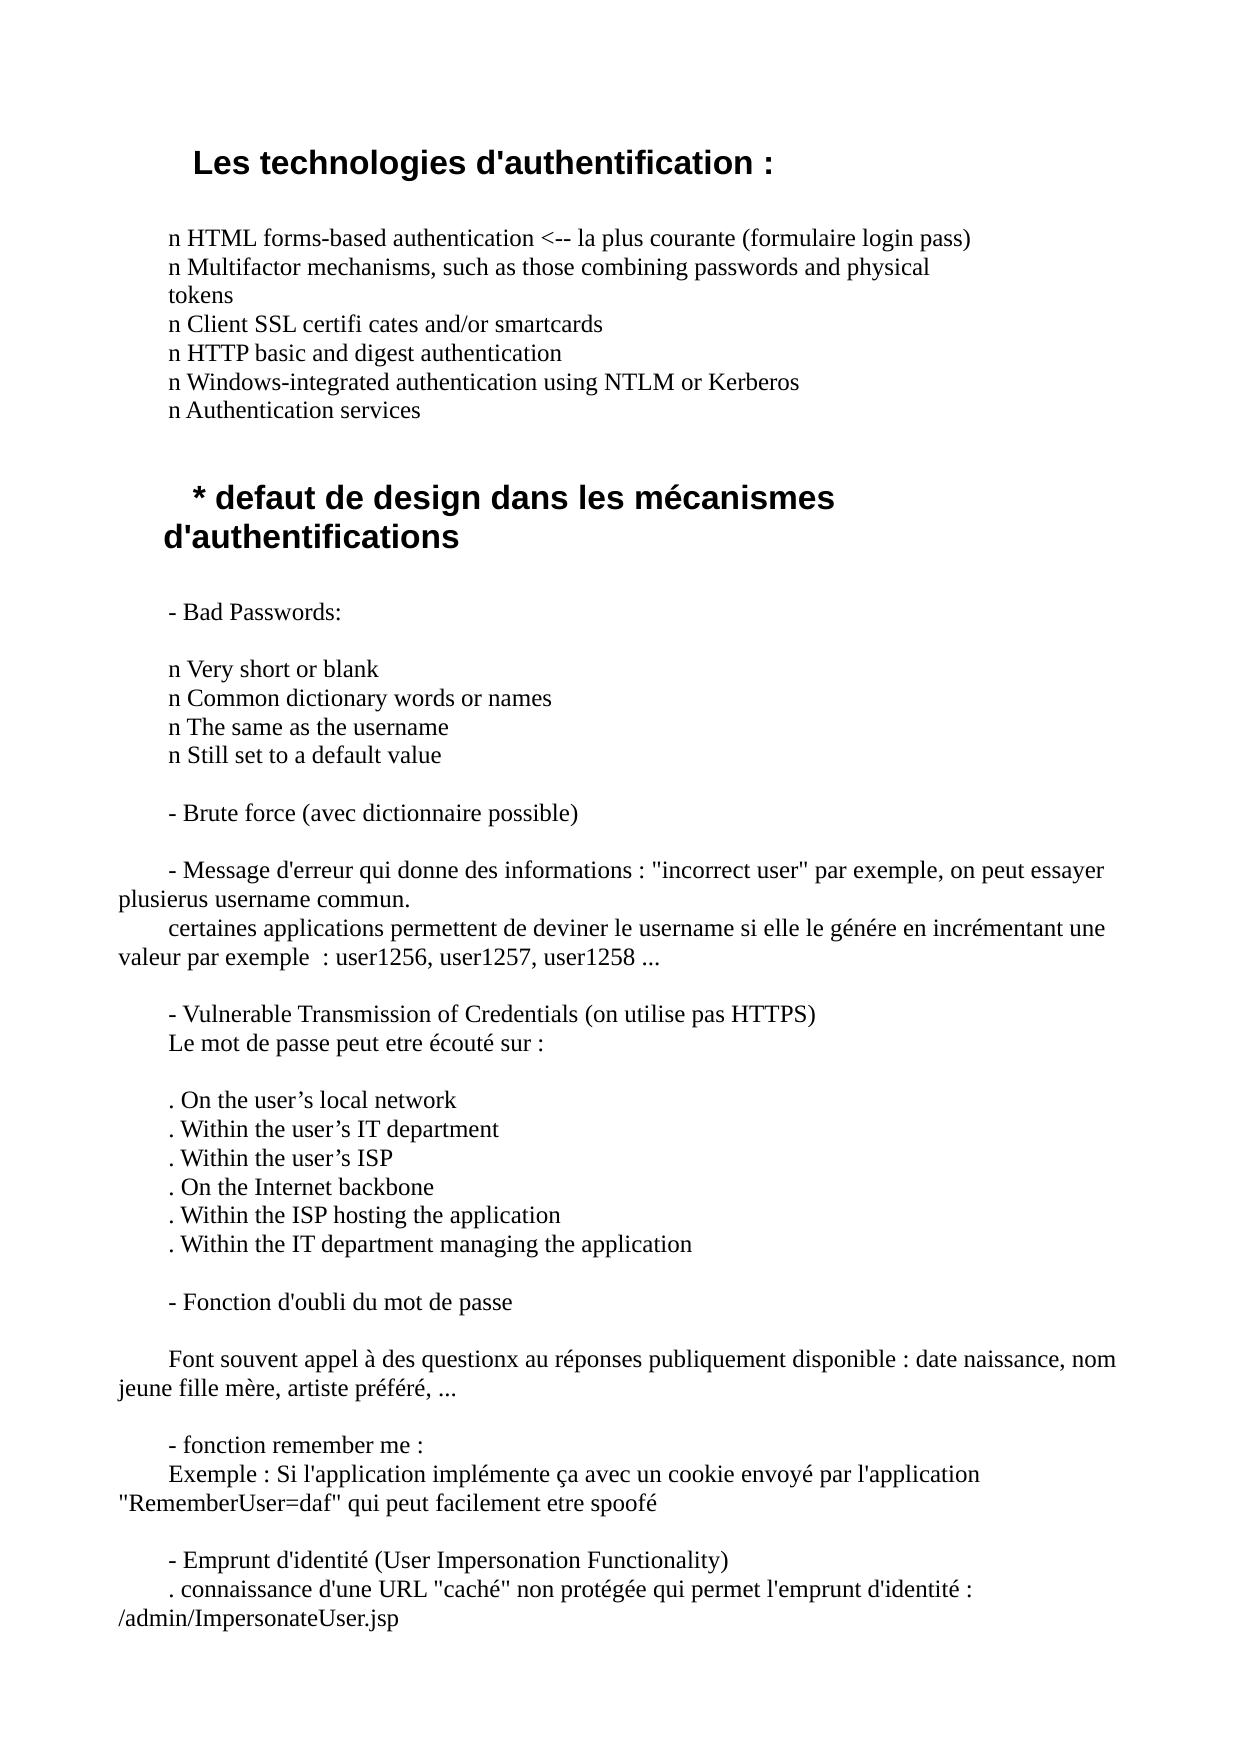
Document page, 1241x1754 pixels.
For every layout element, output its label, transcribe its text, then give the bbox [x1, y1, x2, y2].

text n Client SSL certifi cates and/or smartcards [118, 309, 1122, 338]
text Le mot de passe peut etre écouté sur : [118, 1028, 1122, 1057]
text . Within the ISP hosting the application [118, 1200, 1122, 1229]
subtitle * defaut de design dans les mécanismes d'authentifications [118, 478, 1122, 555]
text . Within the user’s ISP [118, 1143, 1122, 1172]
text - Fonction d'oubli du mot de passe [118, 1287, 1122, 1315]
text . connaissance d'une URL "caché" non protégée qui permet l'emprunt d'identité : /admin/ImpersonateUser.jsp [118, 1574, 1122, 1632]
text - Emprunt d'identité (User Impersonation Functionality) [118, 1545, 1122, 1574]
text n HTTP basic and digest authentication [118, 338, 1122, 367]
text n Multifactor mechanisms, such as those combining passwords and physical [118, 252, 1122, 281]
text . On the Internet backbone [118, 1172, 1122, 1200]
text n Authentication services [118, 396, 1122, 424]
text - fonction remember me : [118, 1430, 1122, 1459]
text Font souvent appel à des questionx au réponses publiquement disponible : date naissance, nom jeune fille mère, artiste préféré, ... [118, 1344, 1122, 1402]
text n Still set to a default value [118, 740, 1122, 769]
text n HTML forms-based authentication <-- la plus courante (formulaire login pass) [118, 223, 1122, 252]
text Exemple : Si l'application implémente ça avec un cookie envoyé par l'application "RememberUser=daf" qui peut facilement etre spoofé [118, 1459, 1122, 1517]
text - Bad Passwords: [118, 597, 1122, 625]
text n Windows-integrated authentication using NTLM or Kerberos [118, 367, 1122, 396]
text - Brute force (avec dictionnaire possible) [118, 798, 1122, 827]
text n Very short or blank [118, 654, 1122, 683]
text certaines applications permettent de deviner le username si elle le génére en incrémentant une valeur par exemple : user1256, user1257, user1258 ... [118, 913, 1122, 970]
text tokens [118, 281, 1122, 309]
text . On the user’s local network [118, 1085, 1122, 1114]
text . Within the IT department managing the application [118, 1229, 1122, 1258]
text - Message d'erreur qui donne des informations : "incorrect user" par exemple, on peut essayer plusierus username commun. [118, 855, 1122, 913]
text . Within the user’s IT department [118, 1114, 1122, 1143]
text n The same as the username [118, 712, 1122, 740]
text n Common dictionary words or names [118, 683, 1122, 712]
text - Vulnerable Transmission of Credentials (on utilise pas HTTPS) [118, 999, 1122, 1028]
subtitle Les technologies d'authentification : [118, 143, 1122, 182]
